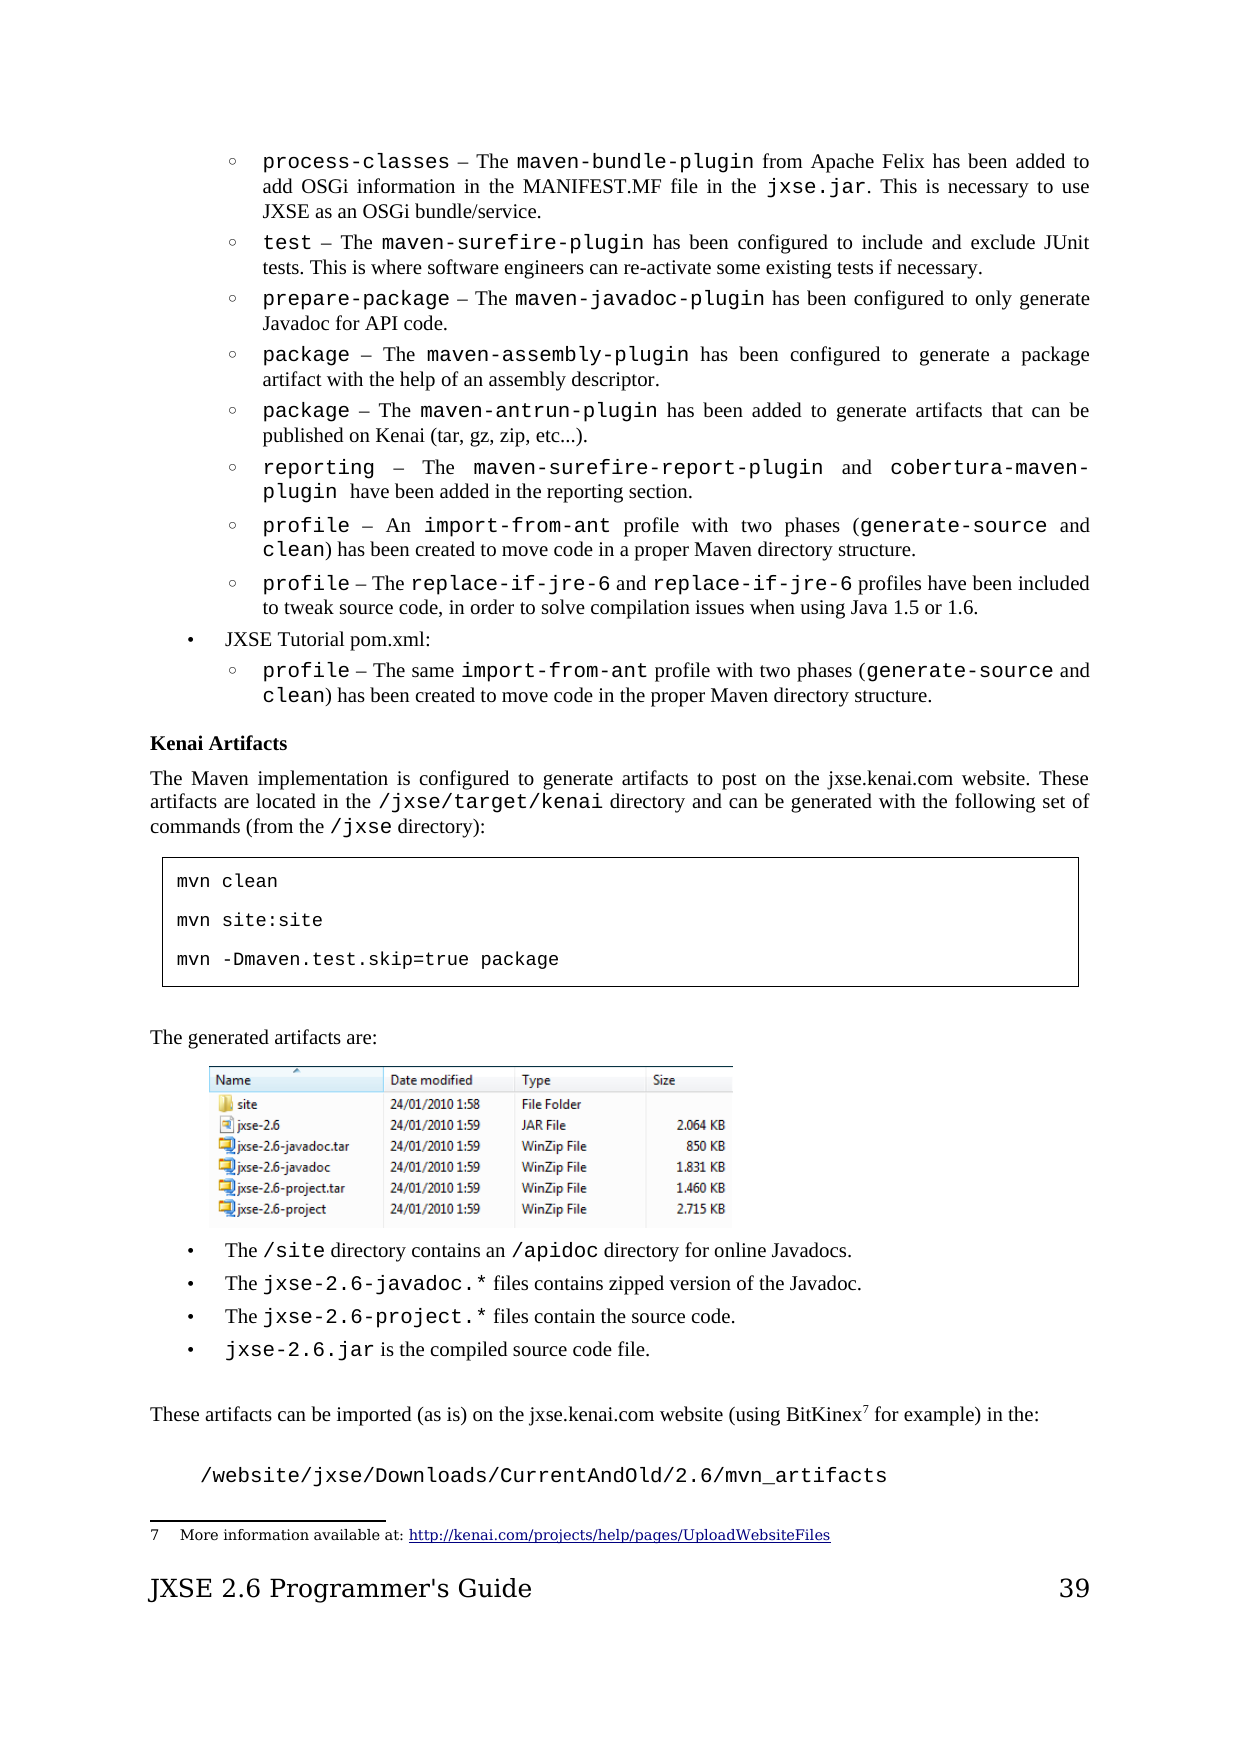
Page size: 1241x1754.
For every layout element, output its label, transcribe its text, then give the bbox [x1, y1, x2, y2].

list package – The maven-antrun-plugin has been added to generate artifacts that can be published on Kenai (tar, gz, zip, etc...). [225, 399, 1090, 447]
text More information available at: http://kenai.com/projects/help/pages/UploadWebsiteFiles [150, 1527, 1090, 1544]
list profile – The same import-from-ant profile with two phases (generate-source and clean) has been created to move code in the proper Maven directory structure. [225, 659, 1090, 708]
picture [209, 1066, 733, 1228]
list package – The maven-assembly-plugin has been configured to generate a package artifact with the help of an assembly descriptor. [225, 343, 1090, 391]
text The generated artifacts are: [150, 1026, 1090, 1049]
text mvn -Dmaven.test.skip=true package [163, 935, 1078, 986]
text mvn clean [163, 858, 1078, 893]
list process-classes – The maven-bundle-plugin from Apache Felix has been added to add OSGi information in the MANIFEST.MF file in the jxse.jar. This is necessary to use JXSE as an OSGi bundle/service. [225, 150, 1090, 223]
text mvn site:site [163, 896, 1078, 932]
list The jxse-2.6-project.* files contain the source code. [187, 1305, 1090, 1330]
list profile – An import-from-ant profile with two phases (generate-source and clean) has been created to move code in a proper Maven directory structure. [225, 513, 1090, 563]
text These artifacts can be imported (as is) on the jxse.kenai.com website (using BitKinex for example) in the: [150, 1403, 1090, 1426]
list The jxse-2.6-javadoc.* files contains zipped version of the Javadoc. [187, 1272, 1090, 1297]
list prepare-package – The maven-javadoc-plugin has been configured to only generate Javadoc for API code. [225, 287, 1090, 335]
list profile – The replace-if-jre-6 and replace-if-jre-6 profiles have been included to tweak source code, in order to solve compilation issues when using Java 1.5 or 1.6. [225, 571, 1090, 619]
list jxse-2.6.jar is the compiled source code file. [187, 1338, 1090, 1363]
list reporting – The maven-surefire-report-plugin and cobertura-maven-plugin have been added in the reporting section. [225, 456, 1090, 505]
list test – The maven-surefire-plugin has been configured to include and exclude JUnit tests. This is where software engineers can re-activate some existing tests if necessary. [225, 231, 1090, 279]
text The Maven implementation is configured to generate artifacts to post on the jxse.kenai.com website. These artifacts are located in the /jxse/target/kenai directory and can be generated with the following set of commands (from the /jxse directory): [150, 767, 1090, 839]
text /website/jxse/Downloads/CurrentAndOld/2.6/mvn_artifacts [150, 1466, 1090, 1489]
text Kenai Artifacts [150, 732, 1090, 755]
list The /site directory contains an /apidoc directory for online Javadocs. [187, 1057, 1090, 1264]
list JXSE Tutorial pom.xml: [187, 627, 1090, 651]
